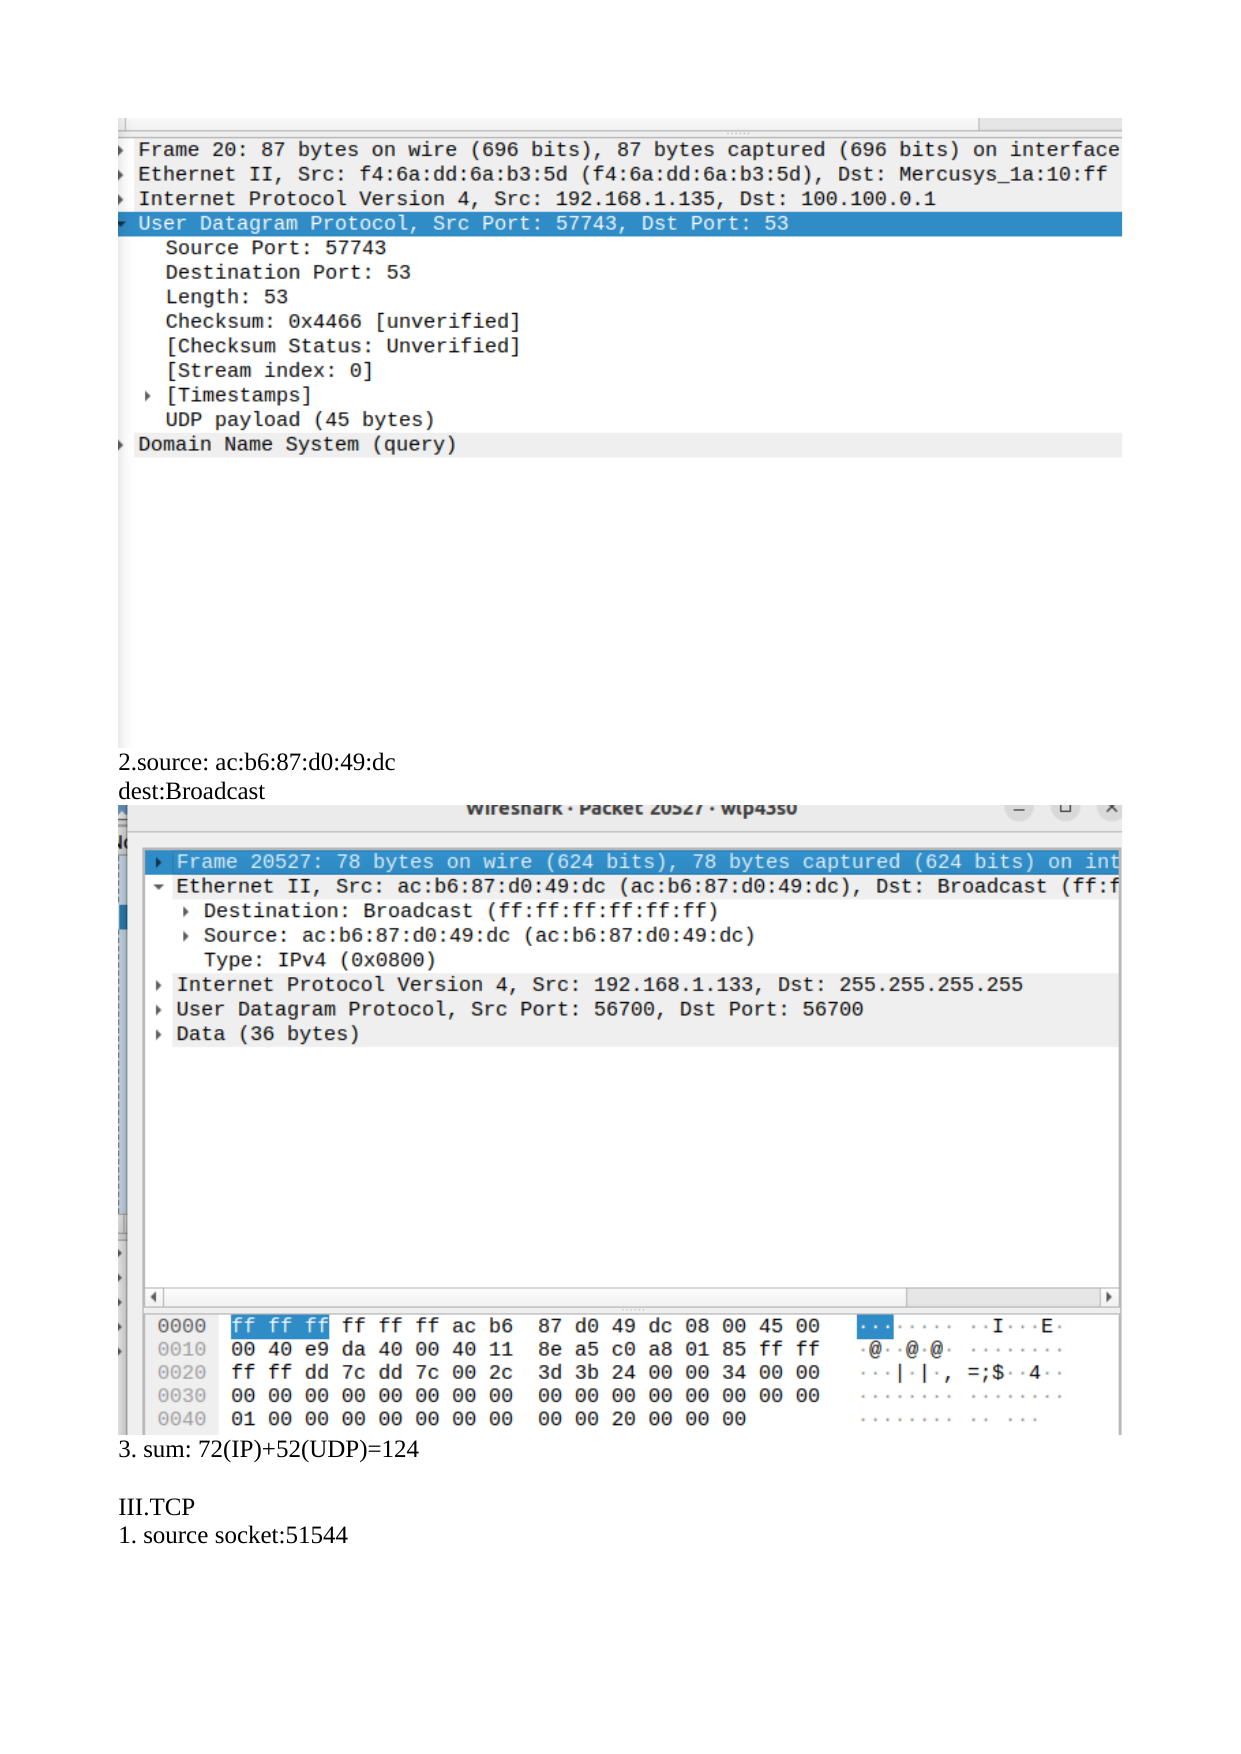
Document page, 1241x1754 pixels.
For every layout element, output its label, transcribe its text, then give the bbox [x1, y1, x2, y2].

text 1. source socket:51544 [118, 1520, 1122, 1549]
text 2.source: ac:b6:87:d0:49:dc [118, 748, 1122, 776]
text III.TCP [118, 1492, 1122, 1520]
picture [118, 118, 1123, 748]
picture [118, 805, 1123, 1435]
text 3. sum: 72(IP)+52(UDP)=124 [118, 1435, 1122, 1463]
text dest:Broadcast [118, 776, 1122, 805]
